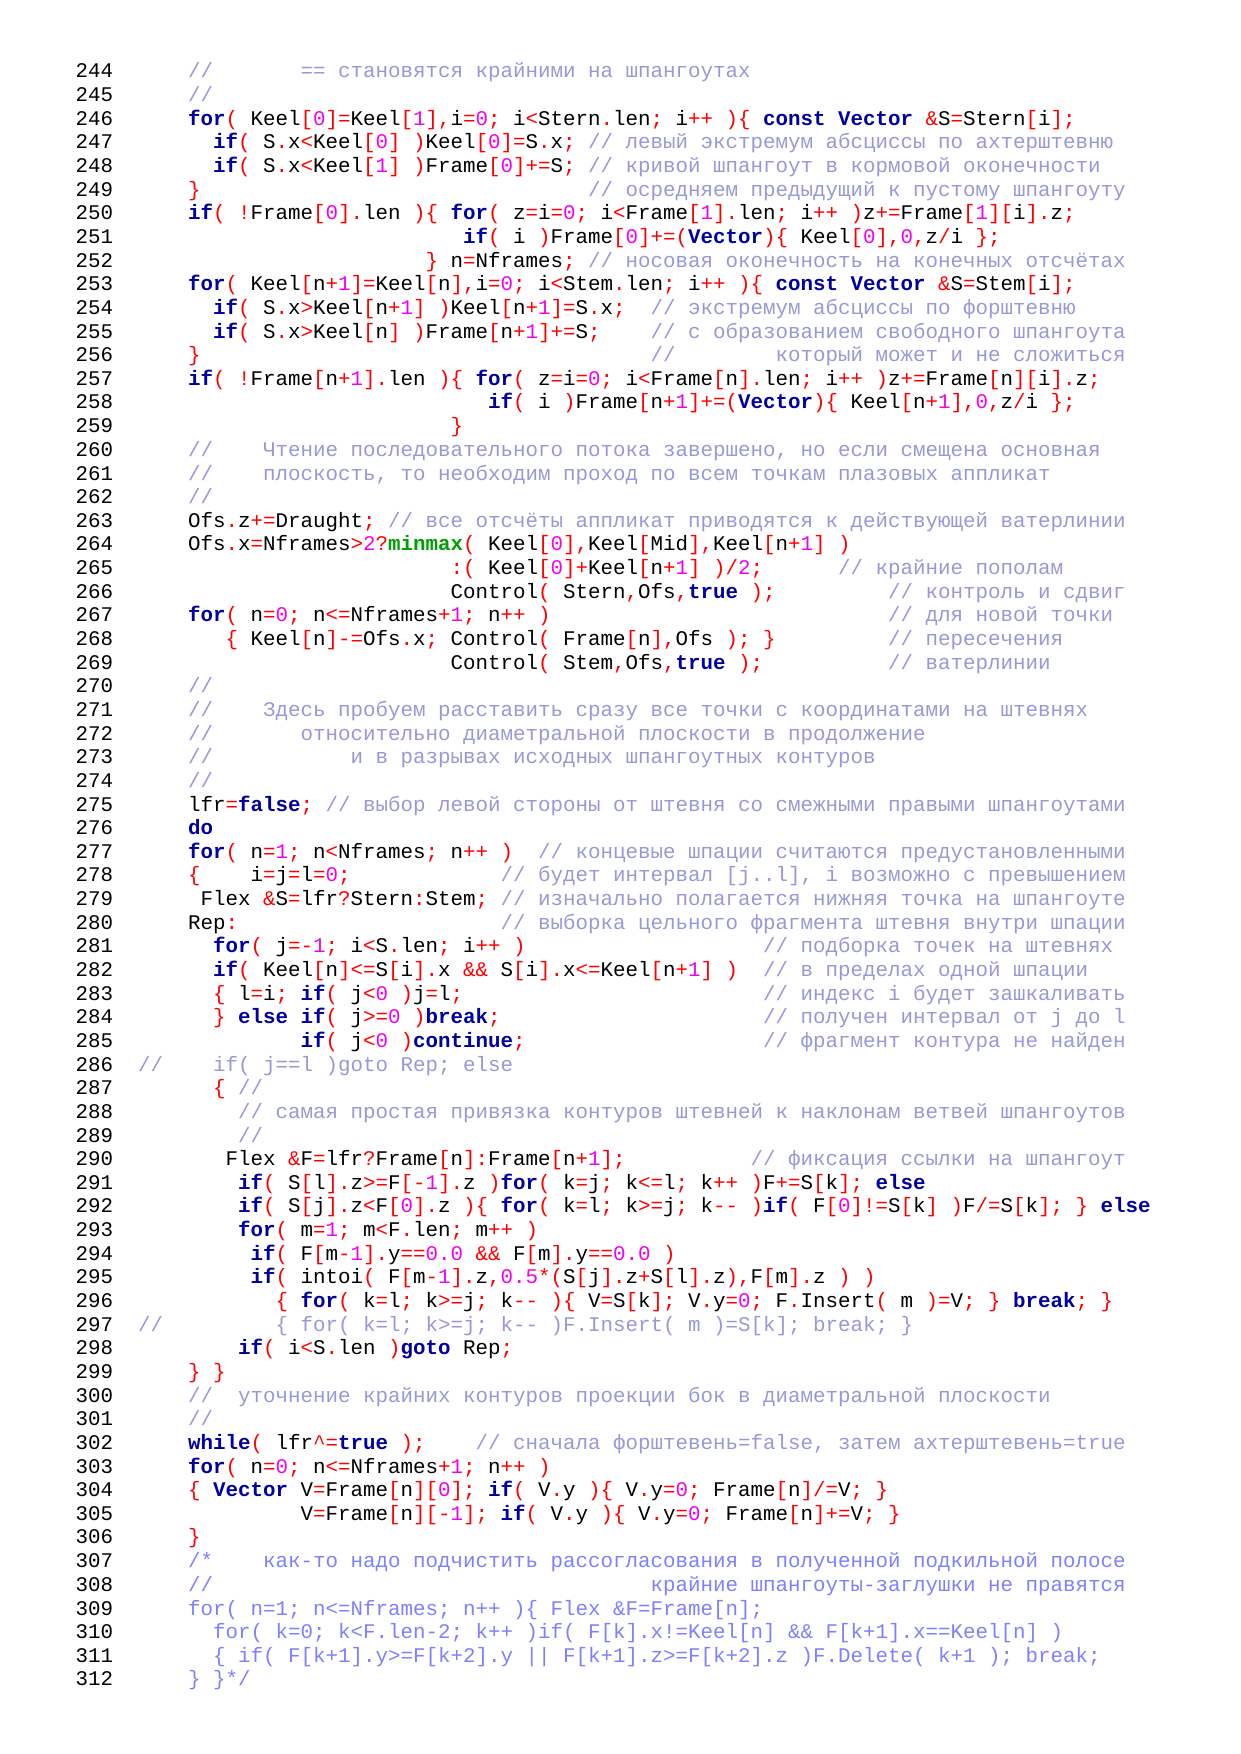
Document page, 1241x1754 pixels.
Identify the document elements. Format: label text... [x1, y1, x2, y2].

subtitle 293 for( m=1; m<F.len; m++ ) [75, 1219, 300, 1243]
subtitle 293 for( m=1; m<F.len; m++ ) [450, 1219, 475, 1243]
subtitle 284 } else if( j>=0 )break; // получен интервал от j до l [75, 1006, 350, 1030]
subtitle 297 // { for( k=l; k>=j; k-- )F.Insert( m )=S[k]; break; } [75, 1314, 1181, 1337]
subtitle 291 if( S[l].z>=F[-1].z )for( k=j; k<=l; k++ )F+=S[k]; else [400, 1172, 463, 1196]
subtitle 285 if( j<0 )continue; // фрагмент контура не найден [75, 1030, 350, 1054]
subtitle 305 V=Frame[n][-1]; if( V.y ){ V.y=0; Frame[n]+=V; } [863, 1503, 1181, 1527]
subtitle 254 if( S.x>Keel[n+1] )Keel[n+1]=S.x; // экстремум абсциссы по форштевню [75, 297, 263, 321]
subtitle 246 for( Keel[0]=Keel[1],i=0; i<Stern.len; i++ ){ const Vector &S=Stern[i]; [75, 108, 250, 131]
subtitle 285 if( j<0 )continue; // фрагмент контура не найден [363, 1030, 1181, 1054]
subtitle 266 Control( Stern,Ofs,true ); // контроль и сдвиг [75, 581, 450, 604]
subtitle 282 if( Keel[n]<=S[i].x && S[i].x<=Keel[n+1] ) // в пределах одной шпации [675, 959, 1181, 983]
subtitle 275 lfr=false; // выбор левой стороны от штевня со смежными правыми шпангоутами [75, 793, 1181, 817]
subtitle 252 } n=Nframes; // носовая оконечность на конечных отсчётах [563, 250, 1181, 273]
subtitle 304 { Vector V=Frame[n][0]; if( V.y ){ V.y=0; Frame[n]/=V; } [850, 1479, 1181, 1503]
subtitle 274 // [75, 770, 1181, 793]
subtitle 303 for( n=0; n<=Nframes+1; n++ ) [75, 1456, 250, 1479]
subtitle 303 for( n=0; n<=Nframes+1; n++ ) [263, 1456, 313, 1479]
subtitle 293 for( m=1; m<F.len; m++ ) [488, 1219, 1181, 1243]
subtitle 291 if( S[l].z>=F[-1].z )for( k=j; k<=l; k++ )F+=S[k]; else [75, 1172, 288, 1196]
subtitle 291 if( S[l].z>=F[-1].z )for( k=j; k<=l; k++ )F+=S[k]; else [488, 1172, 563, 1196]
subtitle 309 for( n=1; n<=Nframes; n++ ){ Flex &F=Frame[n]; [75, 1597, 1181, 1621]
subtitle 277 for( n=1; n<Nframes; n++ ) // концевые шпации считаются предустановленными [463, 841, 1181, 864]
subtitle 283 { l=i; if( j<0 )j=l; // индекс i будет зашкаливать [363, 983, 413, 1006]
subtitle 269 Control( Stem,Ofs,true ); // ватерлинии [75, 652, 450, 675]
subtitle 258 if( i )Frame[n+1]+=(Vector){ Keel[n+1],0,z/i }; [75, 392, 538, 415]
subtitle 283 { l=i; if( j<0 )j=l; // индекс i будет зашкаливать [275, 983, 350, 1006]
subtitle 256 } // который может и не сложиться [75, 344, 1181, 368]
subtitle 281 for( j=-1; i<S.len; i++ ) // подборка точек на штевнях [475, 935, 1181, 959]
subtitle 263 Ofs.z+=Draught; // все отсчёты аппликат приводятся к действующей ватерлинии [363, 510, 1181, 533]
subtitle 265 :( Keel[0]+Keel[n+1] )/2; // крайние пополам [538, 557, 588, 581]
subtitle 255 if( S.x>Keel[n] )Frame[n+1]+=S; // с образованием свободного шпангоута [588, 321, 1181, 344]
subtitle 278 { i=j=l=0; // будет интервал [j..l], i возможно с превышением [75, 864, 1181, 888]
subtitle 289 // [75, 1124, 1181, 1148]
subtitle 262 // [75, 486, 1181, 510]
subtitle 258 if( i )Frame[n+1]+=(Vector){ Keel[n+1],0,z/i }; [1050, 392, 1181, 415]
subtitle 291 if( S[l].z>=F[-1].z )for( k=j; k<=l; k++ )F+=S[k]; else [838, 1172, 1181, 1196]
subtitle 259 } [75, 415, 1181, 439]
subtitle 292 if( S[j].z<F[0].z ){ for( k=l; k>=j; k-- )if( F[0]!=S[k] )F/=S[k]; } else [713, 1196, 813, 1219]
subtitle 282 if( Keel[n]<=S[i].x && S[i].x<=Keel[n+1] ) // в пределах одной шпации [75, 959, 263, 983]
subtitle 273 // и в разрывах исходных шпангоутных контуров [75, 746, 1181, 770]
subtitle 244 // == становятся крайними на шпангоутах [75, 61, 1181, 84]
subtitle 276 do [75, 817, 1181, 841]
subtitle 302 while( lfr^=true ); // сначала форштевень=false, затем ахтерштевень=true [313, 1432, 1181, 1456]
subtitle 252 } n=Nframes; // носовая оконечность на конечных отсчётах [75, 250, 450, 273]
subtitle 253 for( Keel[n+1]=Keel[n],i=0; i<Stem.len; i++ ){ const Vector &S=Stem[i]; [700, 273, 950, 297]
subtitle 294 if( F[m-1].y==0.0 && F[m].y==0.0 ) [75, 1243, 300, 1266]
subtitle 266 Control( Stern,Ofs,true ); // контроль и сдвиг [675, 581, 1181, 604]
subtitle 268 { Keel[n]-=Ofs.x; Control( Frame[n],Ofs ); } // пересечения [725, 628, 1181, 652]
subtitle 267 for( n=0; n<=Nframes+1; n++ ) // для новой точки [263, 604, 313, 628]
subtitle 295 if( intoi( F[m-1].z,0.5*(S[j].z+S[l].z),F[m].z ) ) [838, 1266, 1181, 1290]
subtitle 279 Flex &S=lfr?Stern:Stem; // изначально полагается нижняя точка на шпангоуте [75, 888, 200, 912]
subtitle 292 if( S[j].z<F[0].z ){ for( k=l; k>=j; k-- )if( F[0]!=S[k] )F/=S[k]; } else [463, 1196, 563, 1219]
subtitle 277 for( n=1; n<Nframes; n++ ) // концевые шпации считаются предустановленными [75, 841, 250, 864]
subtitle 253 for( Keel[n+1]=Keel[n],i=0; i<Stem.len; i++ ){ const Vector &S=Stem[i]; [75, 273, 250, 297]
subtitle 306 } [75, 1527, 1181, 1550]
subtitle 291 if( S[l].z>=F[-1].z )for( k=j; k<=l; k++ )F+=S[k]; else [713, 1172, 763, 1196]
subtitle 310 for( k=0; k<F.len-2; k++ )if( F[k].x!=Keel[n] && F[k+1].x==Keel[n] ) [75, 1621, 1181, 1645]
subtitle 281 for( j=-1; i<S.len; i++ ) // подборка точек на штевнях [288, 935, 350, 959]
subtitle 272 // относительно диаметральной плоскости в продолжение [75, 723, 1181, 746]
subtitle 295 if( intoi( F[m-1].z,0.5*(S[j].z+S[l].z),F[m].z ) ) [488, 1266, 563, 1290]
subtitle 270 // [75, 675, 1181, 699]
subtitle 280 Rep: // выборка цельного фрагмента штевня внутри шпации [225, 912, 1181, 935]
subtitle 295 if( intoi( F[m-1].z,0.5*(S[j].z+S[l].z),F[m].z ) ) [75, 1266, 300, 1290]
subtitle 303 for( n=0; n<=Nframes+1; n++ ) [438, 1456, 488, 1479]
subtitle 247 if( S.x<Keel[0] )Keel[0]=S.x; // левый экстремум абсциссы по ахтерштевню [563, 131, 1181, 155]
subtitle 265 :( Keel[0]+Keel[n+1] )/2; // крайние пополам [75, 557, 488, 581]
subtitle 299 } } [75, 1361, 1181, 1385]
subtitle 251 if( i )Frame[0]+=(Vector){ Keel[0],0,z/i }; [75, 226, 513, 250]
subtitle 296 { for( k=l; k>=j; k-- ){ V=S[k]; V.y=0; F.Insert( m )=V; } break; } [75, 1290, 363, 1314]
subtitle 267 for( n=0; n<=Nframes+1; n++ ) // для новой точки [500, 604, 1181, 628]
subtitle 292 if( S[j].z<F[0].z ){ for( k=l; k>=j; k-- )if( F[0]!=S[k] )F/=S[k]; } else [75, 1196, 288, 1219]
subtitle 248 if( S.x<Keel[1] )Frame[0]+=S; // кривой шпангоут в кормовой оконечности [563, 155, 1181, 179]
subtitle 251 if( i )Frame[0]+=(Vector){ Keel[0],0,z/i }; [850, 226, 925, 250]
subtitle 258 if( i )Frame[n+1]+=(Vector){ Keel[n+1],0,z/i }; [663, 392, 850, 415]
subtitle 280 Rep: // выборка цельного фрагмента штевня внутри шпации [75, 912, 188, 935]
subtitle 295 if( intoi( F[m-1].z,0.5*(S[j].z+S[l].z),F[m].z ) ) [425, 1266, 475, 1290]
subtitle 246 for( Keel[0]=Keel[1],i=0; i<Stern.len; i++ ){ const Vector &S=Stern[i]; [1050, 108, 1181, 131]
subtitle 281 for( j=-1; i<S.len; i++ ) // подборка точек на штевнях [75, 935, 275, 959]
subtitle 290 Flex &F=lfr?Frame[n]:Frame[n+1]; // фиксация ссылки на шпангоут [575, 1148, 1181, 1172]
subtitle 247 if( S.x<Keel[0] )Keel[0]=S.x; // левый экстремум абсциссы по ахтерштевню [75, 131, 263, 155]
subtitle 286 // if( j==l )goto Rep; else [75, 1054, 1181, 1077]
subtitle 271 // Здесь пробуем расставить сразу все точки с координатами на штевнях [75, 699, 1181, 723]
subtitle 246 for( Keel[0]=Keel[1],i=0; i<Stern.len; i++ ){ const Vector &S=Stern[i]; [688, 108, 938, 131]
subtitle 254 if( S.x>Keel[n+1] )Keel[n+1]=S.x; // экстремум абсциссы по форштевню [388, 297, 450, 321]
subtitle 260 // Чтение последовательного потока завершено, но если смещена основная [75, 439, 1181, 462]
subtitle 254 if( S.x>Keel[n+1] )Keel[n+1]=S.x; // экстремум абсциссы по форштевню [613, 297, 1181, 321]
subtitle 279 Flex &S=lfr?Stern:Stem; // изначально полагается нижняя точка на шпангоуте [475, 888, 1181, 912]
subtitle 257 if( !Frame[n+1].len ){ for( z=i=0; i<Frame[n].len; i++ )z+=Frame[n][i].z; [75, 368, 250, 392]
subtitle 305 V=Frame[n][-1]; if( V.y ){ V.y=0; Frame[n]+=V; } [413, 1503, 550, 1527]
subtitle 283 { l=i; if( j<0 )j=l; // индекс i будет зашкаливать [450, 983, 1181, 1006]
subtitle 248 if( S.x<Keel[1] )Frame[0]+=S; // кривой шпангоут в кормовой оконечности [75, 155, 263, 179]
subtitle 263 Ofs.z+=Draught; // все отсчёты аппликат приводятся к действующей ватерлинии [75, 510, 188, 533]
subtitle 294 if( F[m-1].y==0.0 && F[m].y==0.0 ) [588, 1243, 1181, 1266]
subtitle 265 :( Keel[0]+Keel[n+1] )/2; // крайние пополам [663, 557, 1181, 581]
subtitle 267 for( n=0; n<=Nframes+1; n++ ) // для новой точки [75, 604, 250, 628]
subtitle 255 if( S.x>Keel[n] )Frame[n+1]+=S; // с образованием свободного шпангоута [75, 321, 263, 344]
subtitle 296 { for( k=l; k>=j; k-- ){ V=S[k]; V.y=0; F.Insert( m )=V; } break; } [513, 1290, 588, 1314]
subtitle 294 if( F[m-1].y==0.0 && F[m].y==0.0 ) [400, 1243, 513, 1266]
subtitle 301 // [75, 1408, 1181, 1432]
subtitle 258 if( i )Frame[n+1]+=(Vector){ Keel[n+1],0,z/i }; [925, 392, 1000, 415]
subtitle 304 { Vector V=Frame[n][0]; if( V.y ){ V.y=0; Frame[n]/=V; } [75, 1479, 300, 1503]
subtitle 305 V=Frame[n][-1]; if( V.y ){ V.y=0; Frame[n]+=V; } [75, 1503, 300, 1527]
subtitle 264 Ofs.x=Nframes>2?minmax( Keel[0],Keel[Mid],Keel[n+1] ) [75, 533, 1181, 557]
subtitle 305 V=Frame[n][-1]; if( V.y ){ V.y=0; Frame[n]+=V; } [675, 1503, 725, 1527]
subtitle 292 if( S[j].z<F[0].z ){ for( k=l; k>=j; k-- )if( F[0]!=S[k] )F/=S[k]; } else [1038, 1196, 1181, 1219]
subtitle 296 { for( k=l; k>=j; k-- ){ V=S[k]; V.y=0; F.Insert( m )=V; } break; } [963, 1290, 1181, 1314]
subtitle 250 if( !Frame[0].len ){ for( z=i=0; i<Frame[1].len; i++ )z+=Frame[1][i].z; [75, 202, 1181, 226]
subtitle 251 if( i )Frame[0]+=(Vector){ Keel[0],0,z/i }; [613, 226, 800, 250]
subtitle 287 { // [75, 1077, 1181, 1101]
subtitle 294 if( F[m-1].y==0.0 && F[m].y==0.0 ) [338, 1243, 388, 1266]
subtitle 257 if( !Frame[n+1].len ){ for( z=i=0; i<Frame[n].len; i++ )z+=Frame[n][i].z; [1088, 368, 1181, 392]
subtitle 284 } else if( j>=0 )break; // получен интервал от j до l [363, 1006, 1181, 1030]
subtitle 257 if( !Frame[n+1].len ){ for( z=i=0; i<Frame[n].len; i++ )z+=Frame[n][i].z; [438, 368, 538, 392]
subtitle 302 while( lfr^=true ); // сначала форштевень=false, затем ахтерштевень=true [75, 1432, 275, 1456]
subtitle 269 Control( Stem,Ofs,true ); // ватерлинии [663, 652, 1181, 675]
subtitle 253 for( Keel[n+1]=Keel[n],i=0; i<Stem.len; i++ ){ const Vector &S=Stem[i]; [1050, 273, 1181, 297]
subtitle 261 // плоскость, то необходим проход по всем точкам плазовых аппликат [75, 462, 1181, 486]
subtitle 268 { Keel[n]-=Ofs.x; Control( Frame[n],Ofs ); } // пересечения [75, 628, 250, 652]
subtitle 290 Flex &F=lfr?Frame[n]:Frame[n+1]; // фиксация ссылки на шпангоут [75, 1148, 225, 1172]
subtitle 283 { l=i; if( j<0 )j=l; // индекс i будет зашкаливать [75, 983, 238, 1006]
subtitle 312 } }*/ [75, 1668, 1181, 1692]
subtitle 304 { Vector V=Frame[n][0]; if( V.y ){ V.y=0; Frame[n]/=V; } [413, 1479, 538, 1503]
subtitle 311 { if( F[k+1].y>=F[k+2].y || F[k+1].z>=F[k+2].z )F.Delete( k+1 ); break; [75, 1645, 1181, 1668]
subtitle 288 // самая простая привязка контуров штевней к наклонам ветвей шпангоутов [75, 1101, 1181, 1124]
subtitle 304 { Vector V=Frame[n][0]; if( V.y ){ V.y=0; Frame[n]/=V; } [663, 1479, 713, 1503]
subtitle 251 if( i )Frame[0]+=(Vector){ Keel[0],0,z/i }; [975, 226, 1181, 250]
subtitle 245 // [75, 84, 1181, 108]
subtitle 308 // крайние шпангоуты-заглушки не правятся [75, 1574, 1181, 1597]
subtitle 303 for( n=0; n<=Nframes+1; n++ ) [500, 1456, 1181, 1479]
subtitle 298 if( i<S.len )goto Rep; [75, 1337, 1181, 1361]
subtitle 249 } // осредняем предыдущий к пустому шпангоуту [75, 179, 1181, 202]
subtitle 267 for( n=0; n<=Nframes+1; n++ ) // для новой точки [438, 604, 488, 628]
subtitle 293 for( m=1; m<F.len; m++ ) [313, 1219, 363, 1243]
subtitle 300 // уточнение крайних контуров проекции бок в диаметральной плоскости [75, 1385, 1181, 1408]
subtitle 307 /* как-то надо подчистить рассогласования в полученной подкильной полосе [75, 1550, 1181, 1574]
